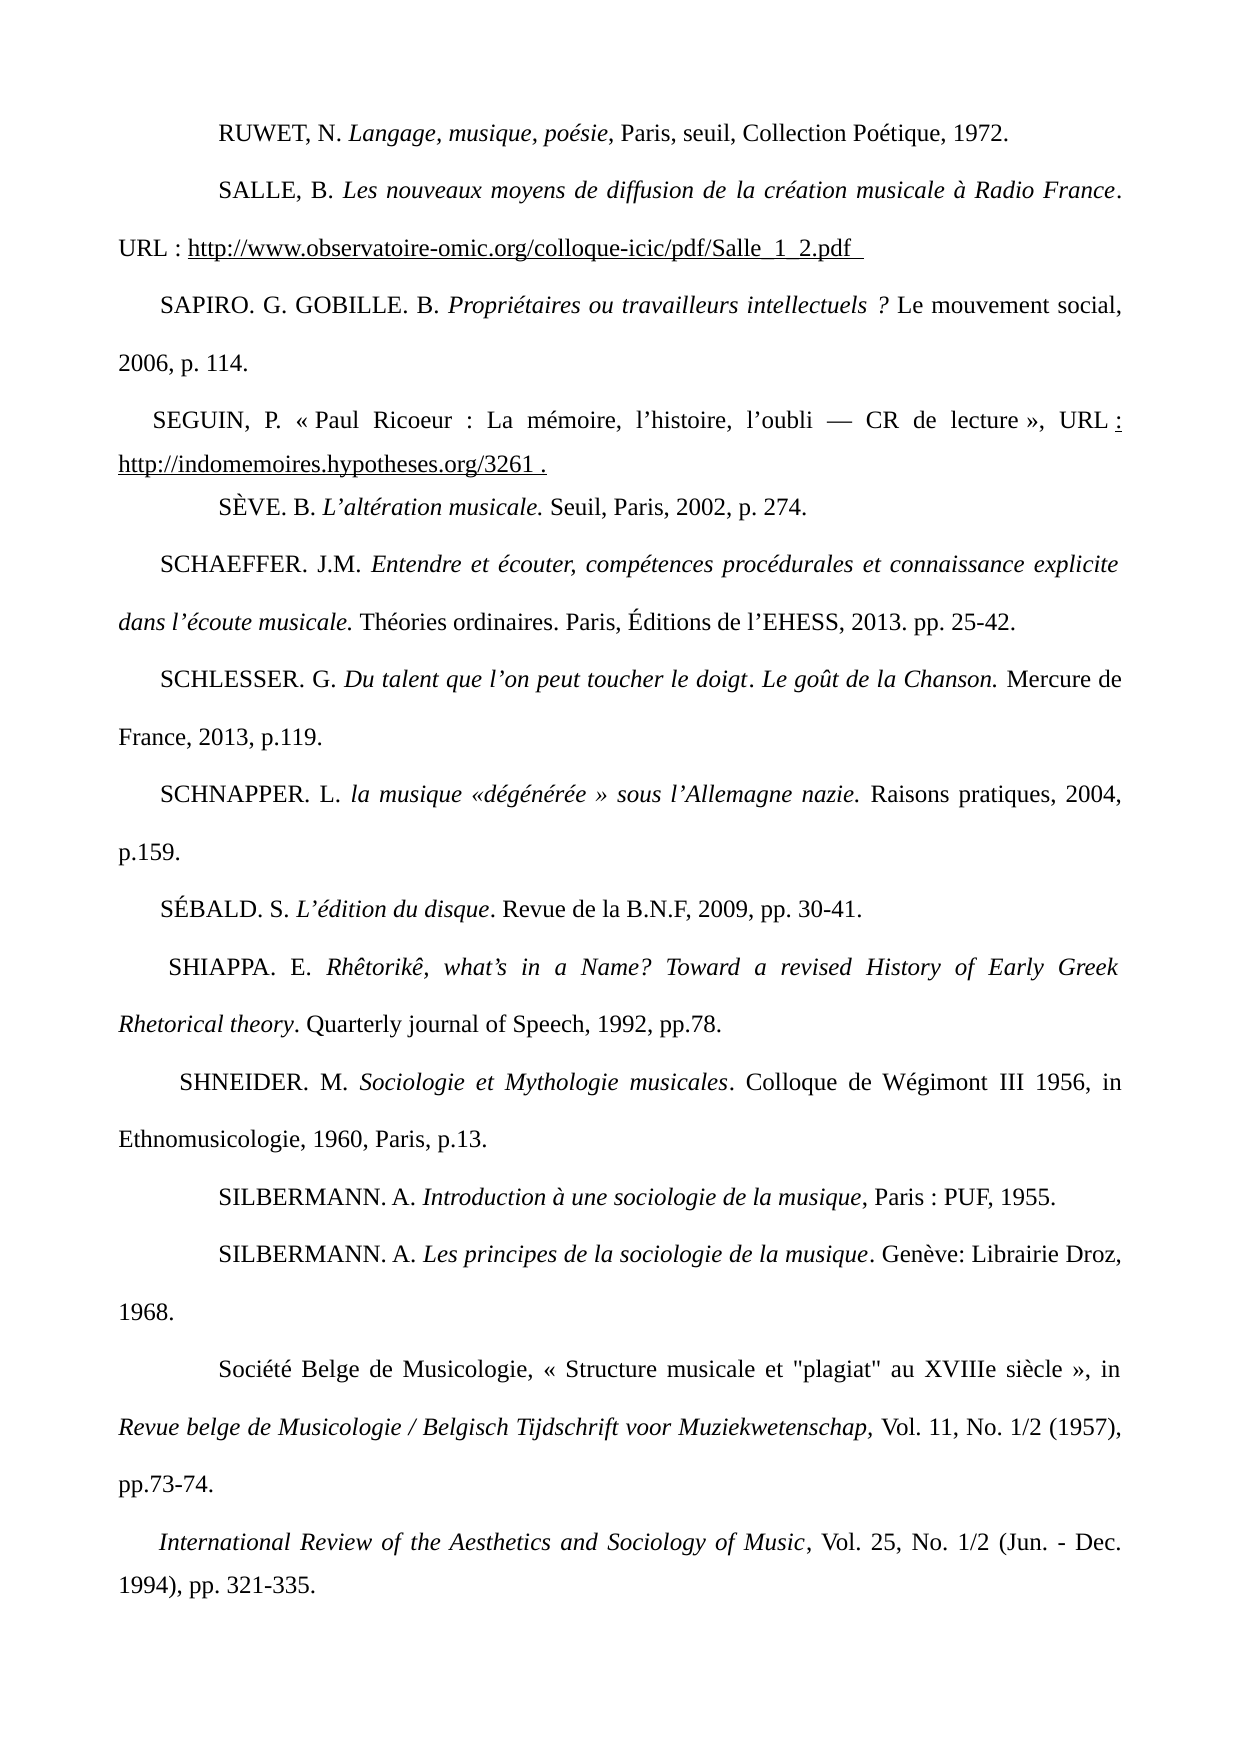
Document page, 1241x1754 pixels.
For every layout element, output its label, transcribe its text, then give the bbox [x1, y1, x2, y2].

text SÈVE. B. L’altération musicale. Seuil, Paris, 2002, p. 274. [118, 492, 1122, 521]
text SHIAPPA. E. Rhêtorikê, what’s in a Name? Toward a revised History of Early Greek Rhetorical theory. Quarterly journal of Speech, 1992, pp.78. [118, 952, 1122, 1038]
text SCHLESSER. G. Du talent que l’on peut toucher le doigt. Le goût de la Chanson. Mercure de France, 2013, p.119. [118, 664, 1122, 751]
text SALLE, B. Les nouveaux moyens de diffusion de la création musicale à Radio France. URL : http://www.observatoire-omic.org/colloque-icic/pdf/Salle_1_2.pdf [118, 176, 1122, 262]
text SÉBALD. S. L’édition du disque. Revue de la B.N.F, 2009, pp. 30-41. [118, 894, 1122, 923]
text SEGUIN, P. « Paul Ricoeur : La mémoire, l’histoire, l’oubli — CR de lecture », URL : http://indomemoires.hypotheses.org/3261 . [118, 406, 1122, 477]
text Société Belge de Musicologie, « Structure musicale et "plagiat" au XVIIIe siècle », in Revue belge de Musicologie / Belgisch Tijdschrift voor Muziekwetenschap, Vol. 11, No. 1/2 (1957), pp.73-74. [118, 1354, 1122, 1498]
text International Review of the Aesthetics and Sociology of Music, Vol. 25, No. 1/2 (Jun. - Dec. 1994), pp. 321-335. [118, 1527, 1122, 1599]
text SCHAEFFER. J.M. Entendre et écouter, compétences procédurales et connaissance explicite dans l’écoute musicale. Théories ordinaires. Paris, Éditions de l’EHESS, 2013. pp. 25-42. [118, 549, 1122, 636]
text SCHNAPPER. L. la musique «dégénérée » sous l’Allemagne nazie. Raisons pratiques, 2004, p.159. [118, 779, 1122, 866]
text RUWET, N. Langage, musique, poésie, Paris, seuil, Collection Poétique, 1972. [118, 118, 1122, 147]
text SILBERMANN. A. Introduction à une sociologie de la musique, Paris : PUF, 1955. [118, 1182, 1122, 1211]
text SAPIRO. G. GOBILLE. B. Propriétaires ou travailleurs intellectuels ? Le mouvement social, 2006, p. 114. [118, 291, 1122, 377]
text SHNEIDER. M. Sociologie et Mythologie musicales. Colloque de Wégimont III 1956, in Ethnomusicologie, 1960, Paris, p.13. [118, 1067, 1122, 1153]
text SILBERMANN. A. Les principes de la sociologie de la musique. Genève: Librairie Droz, 1968. [118, 1239, 1122, 1326]
